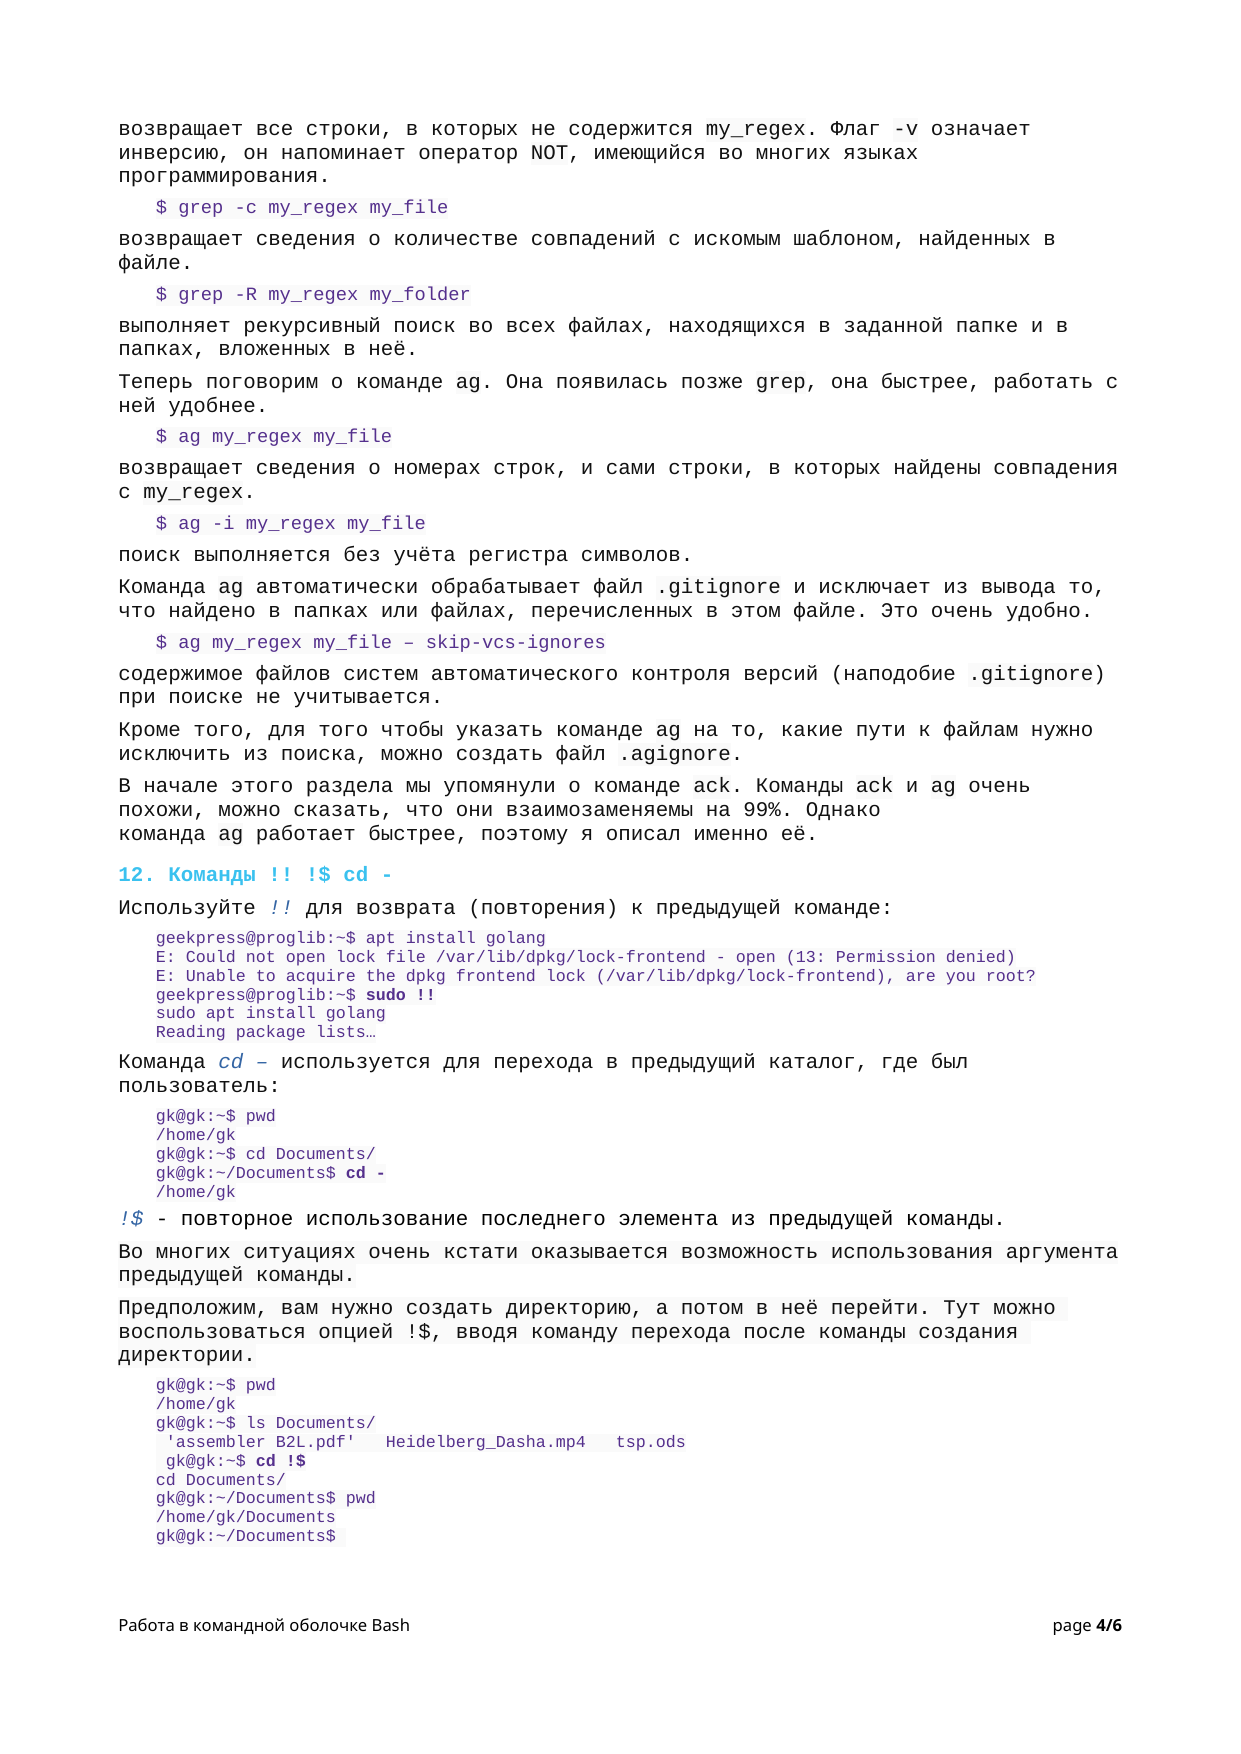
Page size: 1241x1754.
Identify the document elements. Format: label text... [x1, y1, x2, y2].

text E: Unable to acquire the dpkg frontend lock (/var/lib/dpkg/lock-frontend), are you root? [118, 967, 1122, 986]
text gk@gk:~$ cd !$ [118, 1452, 1122, 1471]
text /home/gk [118, 1396, 1122, 1414]
text возвращает сведения о номерах строк, и сами строки, в которых найдены совпадения с my_regex. [118, 457, 1122, 505]
text Команда ag автоматически обрабатывает файл .gitignore и исключает из вывода то, что найдено в папках или файлах, перечисленных в этом файле. Это очень удобно. [118, 576, 1122, 624]
text gk@gk:~$ pwd [118, 1108, 1122, 1127]
text возвращает сведения о количестве совпадений с искомым шаблоном, найденных в файле. [118, 228, 1122, 276]
text gk@gk:~/Documents$ [118, 1528, 1122, 1547]
text выполняет рекурсивный поиск во всех файлах, находящихся в заданной папке и в папках, вложенных в неё. [118, 315, 1122, 362]
text gk@gk:~/Documents$ cd - [118, 1164, 1122, 1183]
text В начале этого раздела мы упомянули о команде ack. Команды ack и ag очень похожи, можно сказать, что они взаимозаменяемы на 99%. Однако команда ag работает быстрее, поэтому я описал именно её. [118, 775, 1122, 846]
text содержимое файлов систем автоматического контроля версий (наподобие .gitignore) при поиске не учитывается. [118, 663, 1122, 710]
text $ ag -i my_regex my_file [118, 514, 1122, 535]
text geekpress@proglib:~$ sudo !! [118, 986, 1122, 1005]
text Reading package lists… [118, 1024, 1122, 1043]
text Во многих ситуациях очень кстати оказывается возможность использования аргумента предыдущей команды. [118, 1241, 1122, 1288]
subtitle 12. Команды !! !$ cd - [118, 864, 1122, 888]
text возвращает все строки, в которых не содержится my_regex. Флаг -v означает инверсию, он напоминает оператор NOT, имеющийся во многих языках программирования. [118, 118, 1122, 189]
text $ grep -R my_regex my_folder [118, 284, 1122, 306]
text sudo apt install golang [118, 1005, 1122, 1024]
text E: Could not open lock file /var/lib/dpkg/lock-frontend - open (13: Permission denied) [118, 948, 1122, 967]
text $ ag my_regex my_file [118, 427, 1122, 448]
text поиск выполняется без учёта регистра символов. [118, 544, 1122, 567]
text gk@gk:~$ ls Documents/ [118, 1414, 1122, 1433]
text cd Documents/ [118, 1471, 1122, 1490]
text Теперь поговорим о команде ag. Она появилась позже grep, она быстрее, работать с ней удобнее. [118, 371, 1122, 418]
text geekpress@proglib:~$ apt install golang [118, 929, 1122, 948]
text Команда cd – используется для перехода в предыдущий каталог, где был пользователь: [118, 1052, 1122, 1099]
text gk@gk:~$ cd Documents/ [118, 1146, 1122, 1164]
text Предположим, вам нужно создать директорию, а потом в неё перейти. Тут можно воспользоваться опцией !$, вводя команду перехода после команды создания директории. [118, 1297, 1122, 1368]
text /home/gk/Documents [118, 1509, 1122, 1528]
text /home/gk [118, 1183, 1122, 1202]
text Кроме того, для того чтобы указать команде ag на то, какие пути к файлам нужно исключить из поиска, можно создать файл .agignore. [118, 719, 1122, 766]
text Используйте !! для возврата (повторения) к предыдущей команде: [118, 897, 1122, 921]
text gk@gk:~/Documents$ pwd [118, 1490, 1122, 1509]
text $ ag my_regex my_file – skip-vcs-ignores [118, 633, 1122, 654]
text gk@gk:~$ pwd [118, 1377, 1122, 1396]
text !$ - повторное использование последнего элемента из предыдущей команды. [118, 1208, 1122, 1232]
text 'assembler B2L.pdf' Heidelberg_Dasha.mp4 tsp.ods [118, 1433, 1122, 1452]
text $ grep -c my_regex my_file [118, 198, 1122, 219]
text /home/gk [118, 1127, 1122, 1146]
